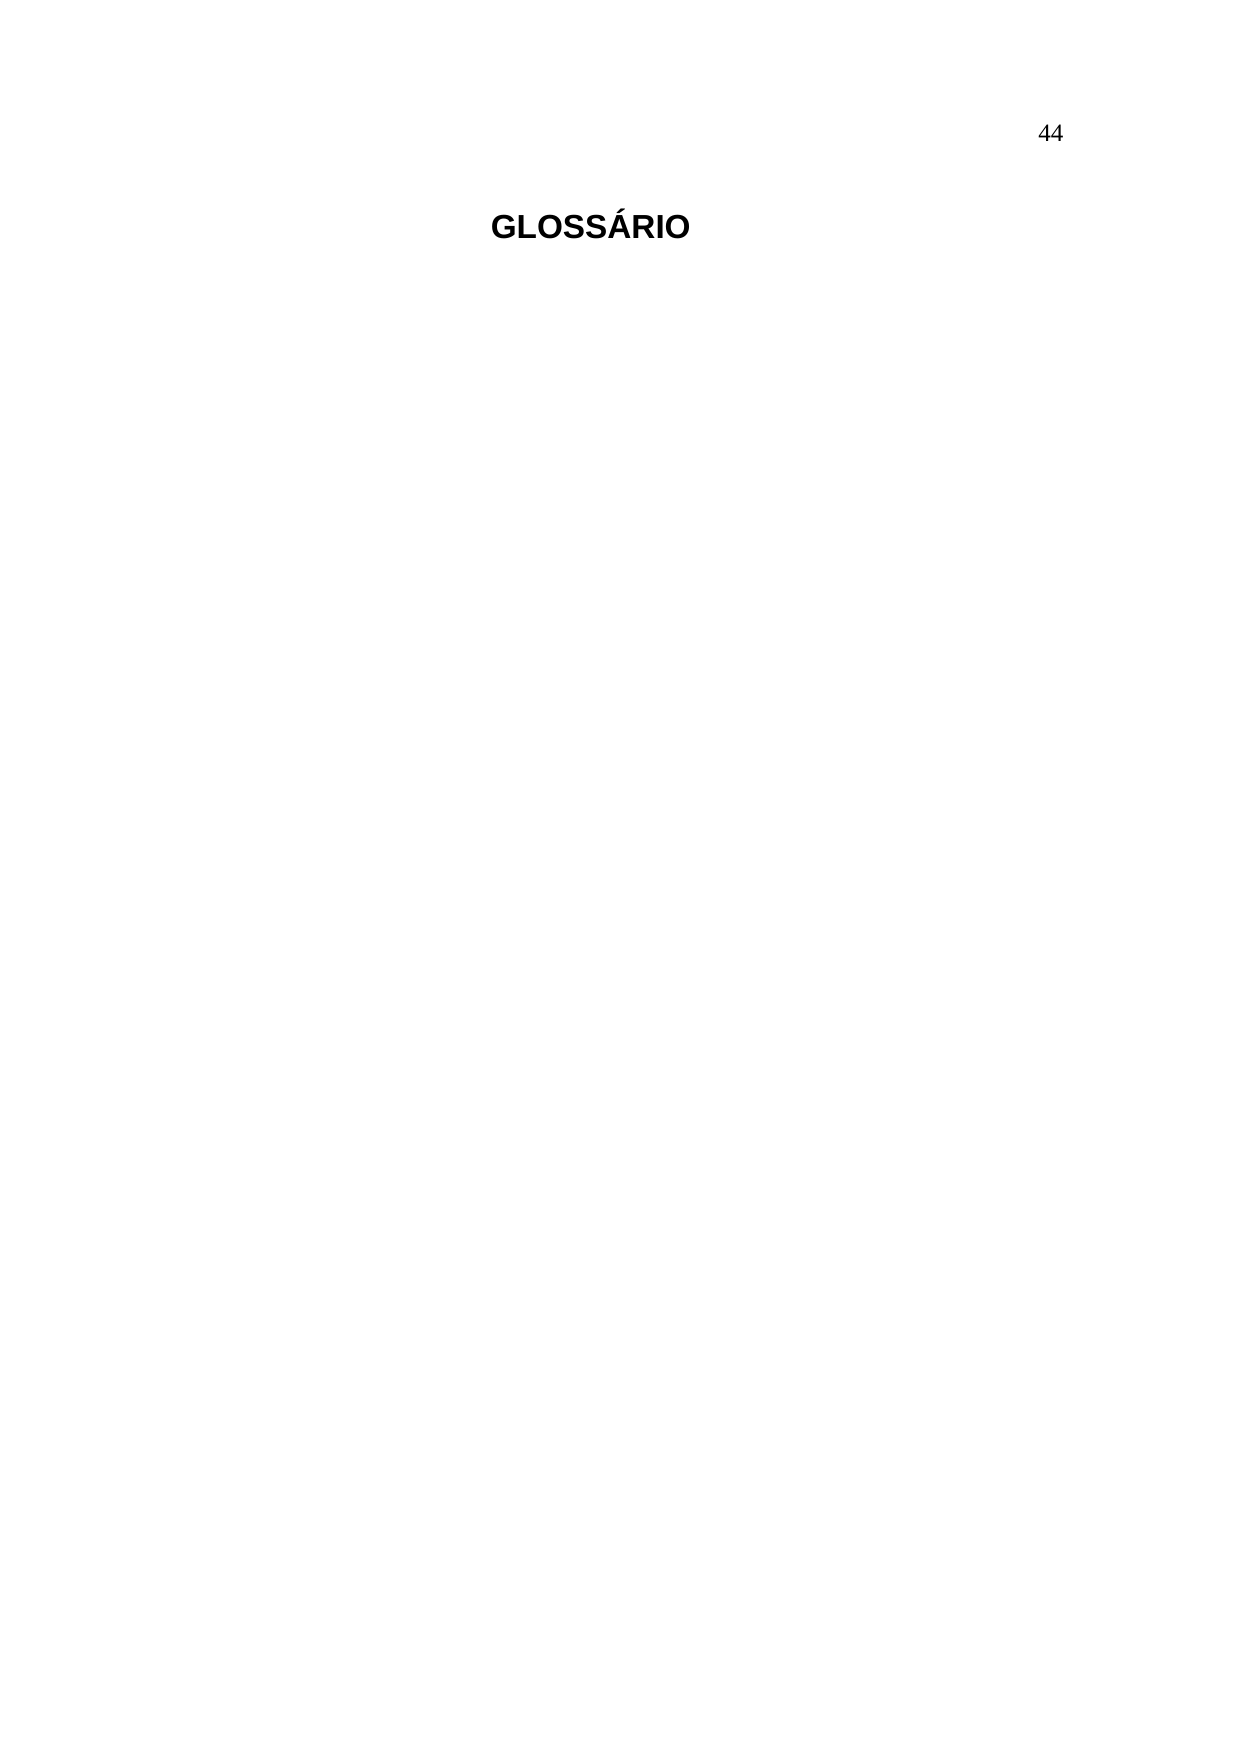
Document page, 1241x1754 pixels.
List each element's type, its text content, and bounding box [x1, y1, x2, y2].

table_cell [396, 475, 1062, 515]
table_cell [396, 394, 1062, 434]
subtitle Glossário [118, 207, 1063, 245]
table_cell [396, 435, 1062, 475]
table_cell [118, 475, 396, 515]
table_cell [396, 354, 1062, 394]
table_cell [118, 435, 396, 475]
table_header [118, 314, 396, 354]
table_cell [118, 354, 396, 394]
table_cell [118, 515, 396, 555]
table_cell [118, 394, 396, 434]
table_header [396, 314, 1062, 354]
table_cell [396, 515, 1062, 555]
